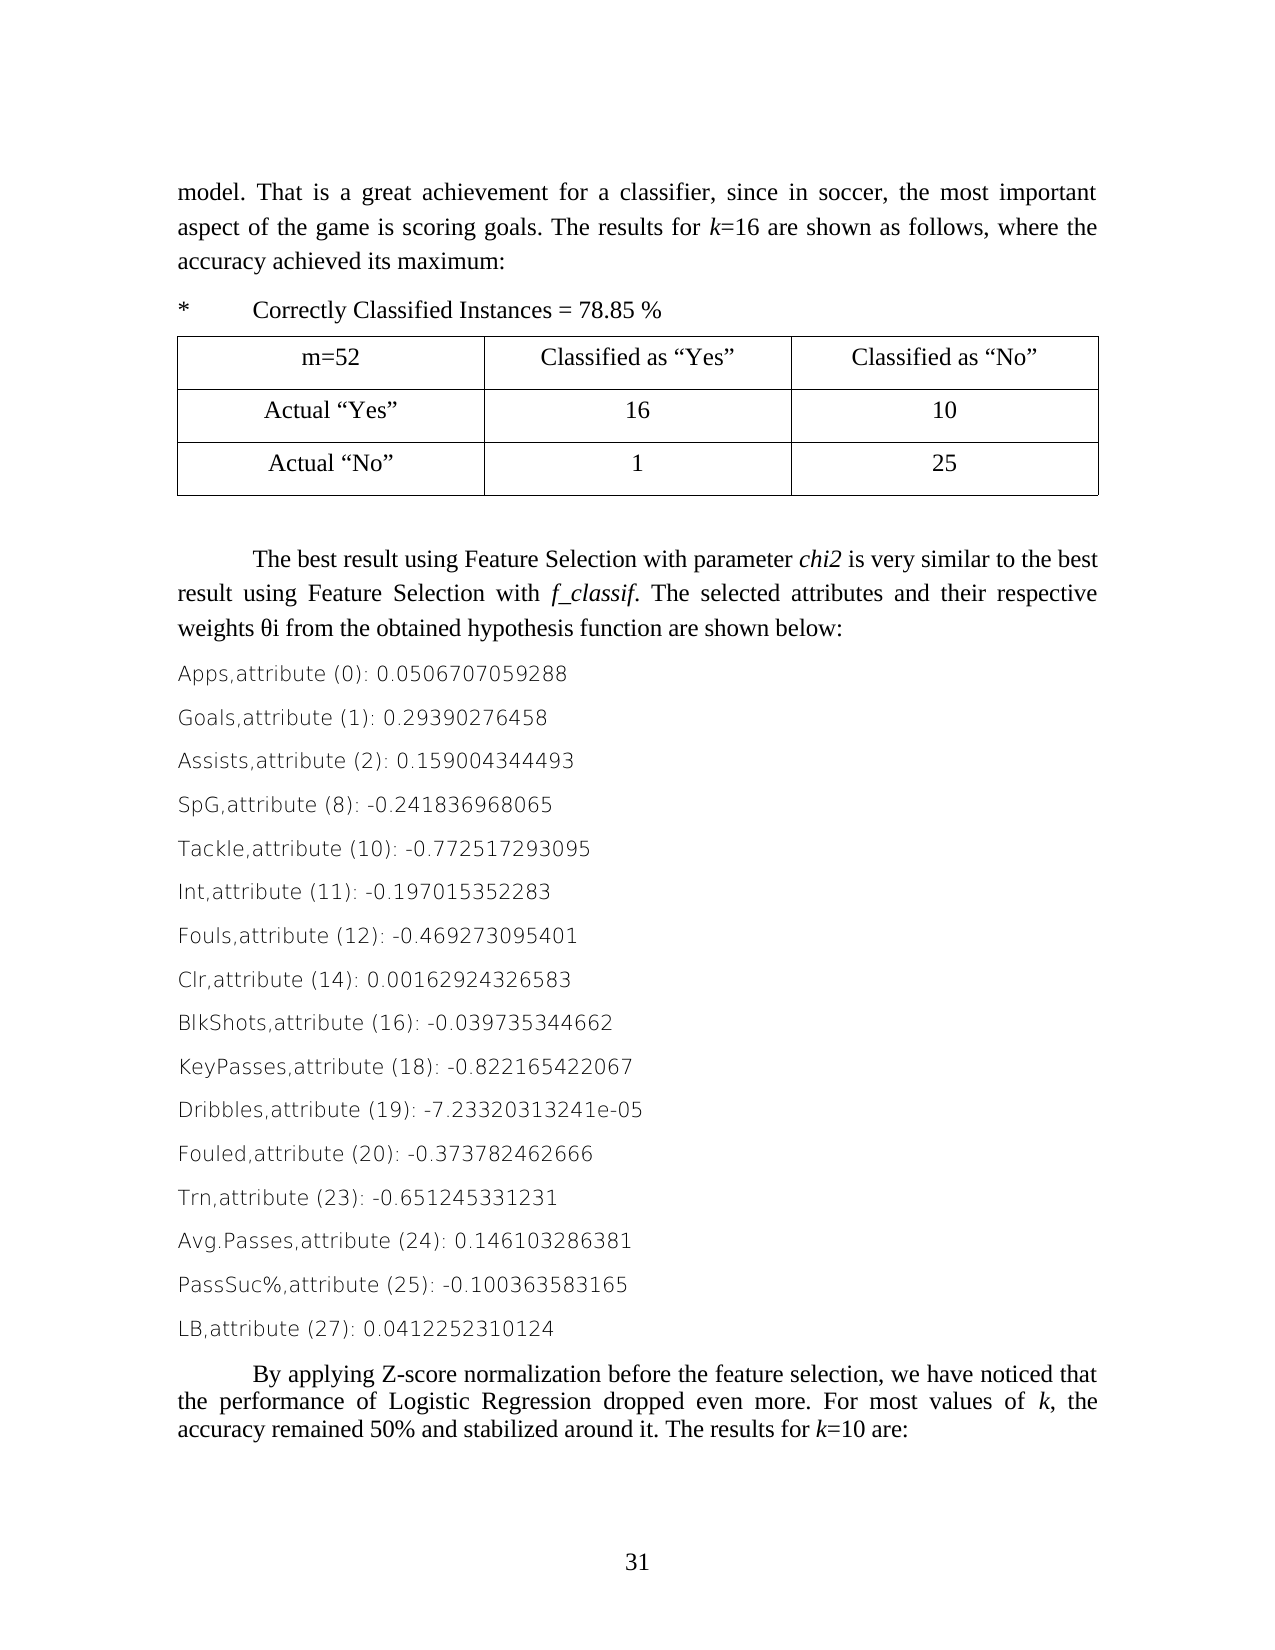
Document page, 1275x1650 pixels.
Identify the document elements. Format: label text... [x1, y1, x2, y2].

table_cell Actual “No” [178, 443, 484, 495]
text Int,attribute (11): -0.197015352283 [177, 880, 1098, 904]
text SpG,attribute (8): -0.241836968065 [177, 793, 1098, 817]
text Fouled,attribute (20): -0.373782462666 [177, 1142, 1098, 1166]
text Dribbles,attribute (19): -7.23320313241e-05 [177, 1098, 1098, 1123]
text Tackle,attribute (10): -0.772517293095 [177, 837, 1098, 861]
text Clr,attribute (14): 0.00162924326583 [177, 968, 1098, 992]
text LB,attribute (27): 0.0412252310124 [177, 1317, 1098, 1341]
text The best result using Feature Selection with parameter chi2 is very similar to the best result using Feature Selection with f_classif. The selected attributes and their respective weights θi from the obtained hypothesis function are shown below: [177, 544, 1098, 642]
table_cell 16 [485, 390, 791, 442]
table_header Classified as “Yes” [485, 337, 791, 389]
table_header Classified as “No” [792, 337, 1098, 389]
text Fouls,attribute (12): -0.469273095401 [177, 924, 1098, 948]
text Trn,attribute (23): -0.651245331231 [177, 1186, 1098, 1210]
text Avg.Passes,attribute (24): 0.146103286381 [177, 1229, 1098, 1254]
text Assists,attribute (2): 0.159004344493 [177, 749, 1098, 774]
text BlkShots,attribute (16): -0.039735344662 [177, 1011, 1098, 1036]
table_cell 25 [792, 443, 1098, 495]
table_header m=52 [178, 337, 484, 389]
table_cell 1 [485, 443, 791, 495]
text Goals,attribute (1): 0.29390276458 [177, 706, 1098, 730]
text KeyPasses,attribute (18): -0.822165422067 [177, 1055, 1098, 1079]
text Apps,attribute (0): 0.0506707059288 [177, 662, 1098, 686]
text model. That is a great achievement for a classifier, since in soccer, the most important aspect of the game is scoring goals. The results for k=16 are shown as follows, where the accuracy achieved its maximum: [177, 177, 1098, 275]
text PassSuc%,attribute (25): -0.100363583165 [177, 1273, 1098, 1297]
text By applying Z-score normalization before the feature selection, we have noticed that the performance of Logistic Regression dropped even more. For most values of k, the accuracy remained 50% and stabilized around it. The results for k=10 are: [177, 1360, 1098, 1442]
text * Correctly Classified Instances = 78.85 % [177, 295, 1098, 324]
table_cell Actual “Yes” [178, 390, 484, 442]
table_cell 10 [792, 390, 1098, 442]
